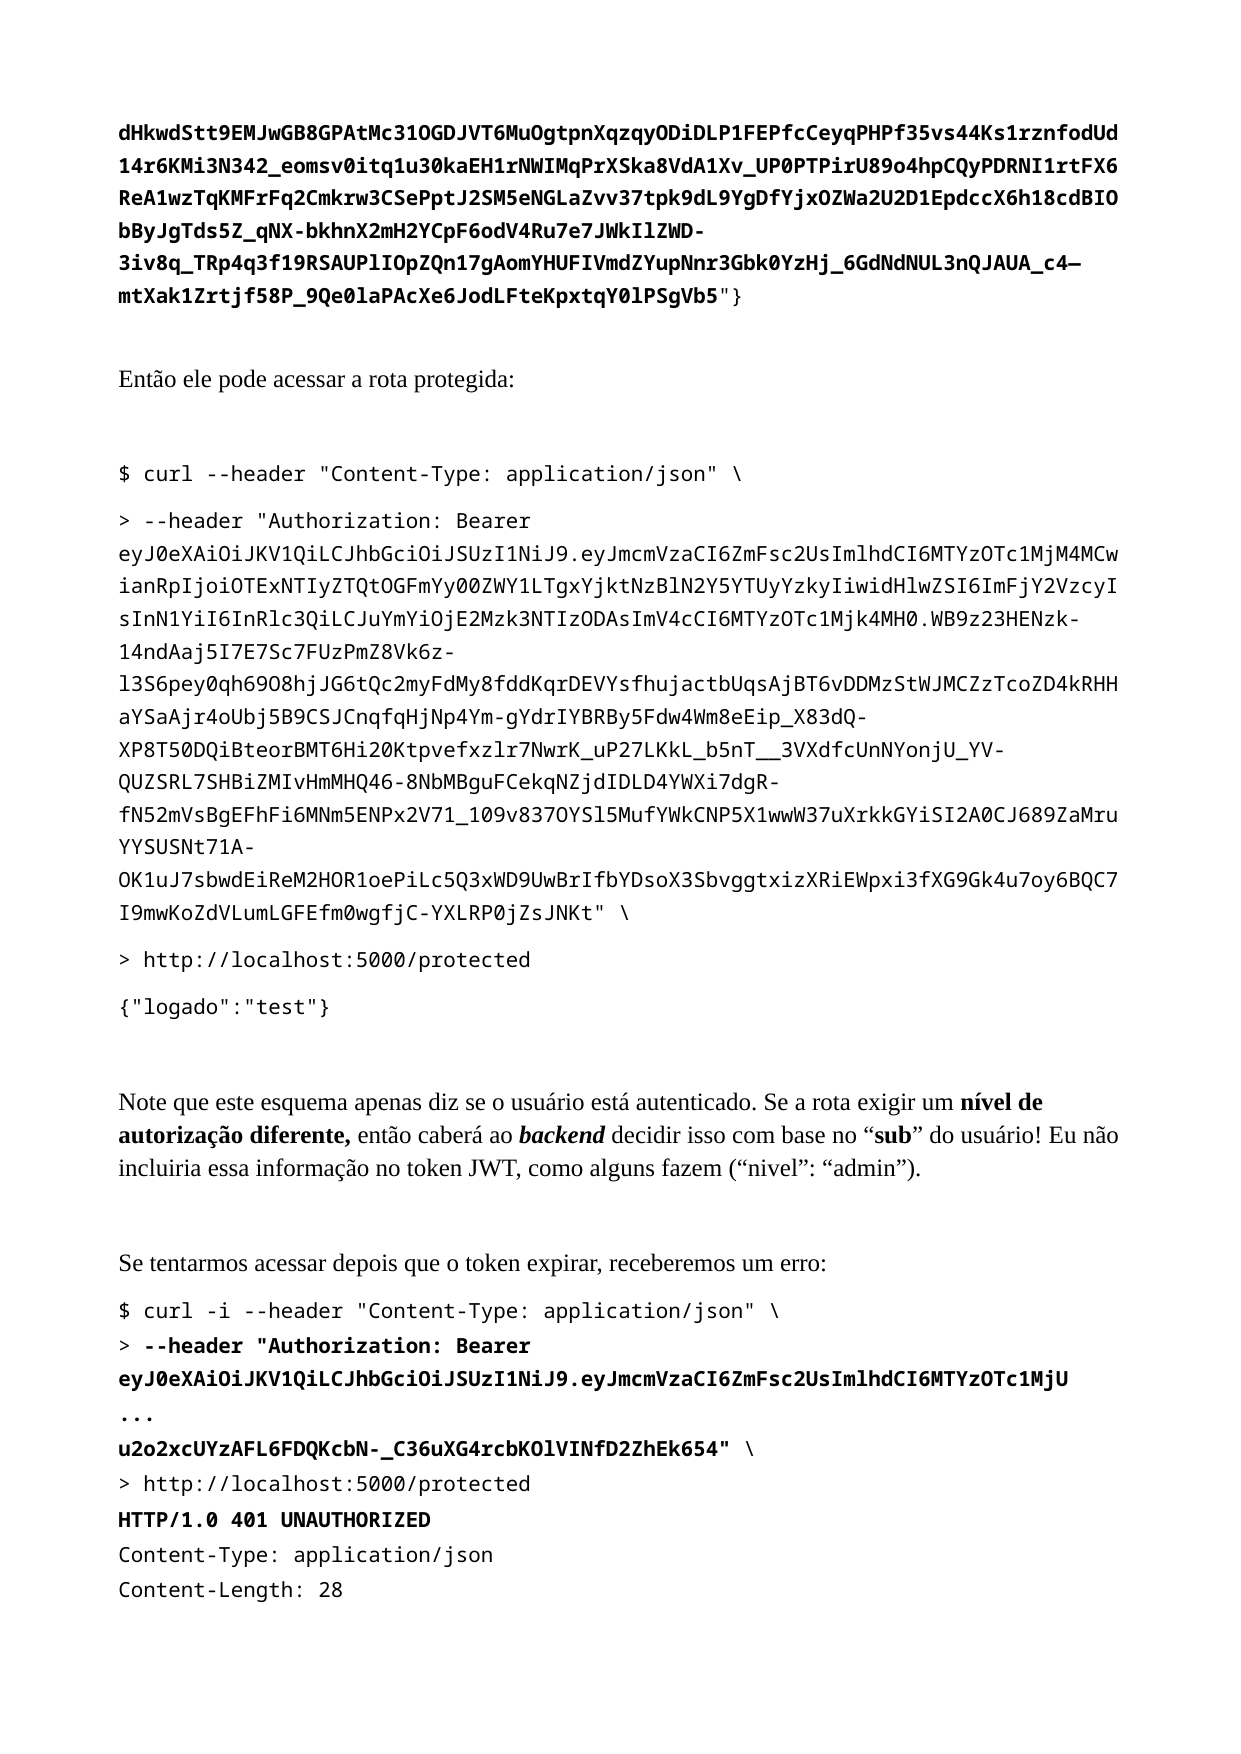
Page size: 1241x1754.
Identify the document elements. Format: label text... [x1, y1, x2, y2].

text $ curl -i --header "Content-Type: application/json" \ [118, 1296, 1122, 1324]
text Note que este esquema apenas diz se o usuário está autenticado. Se a rota exigir um nível de autorização diferente, então caberá ao backend decidir isso com base no “sub” do usuário! Eu não incluiria essa informação no token JWT, como alguns fazem (“nivel”: “admin”). [118, 1087, 1122, 1182]
text > http://localhost:5000/protected [118, 1469, 1122, 1498]
text Então ele pode acessar a rota protegida: [118, 364, 1122, 393]
text Se tentarmos acessar depois que o token expirar, receberemos um erro: [118, 1248, 1122, 1277]
text > --header "Authorization: Bearer eyJ0eXAiOiJKV1QiLCJhbGciOiJSUzI1NiJ9.eyJmcmVzaCI6ZmFsc2UsImlhdCI6MTYzOTc1MjM4MCwianRpIjoiOTExNTIyZTQtOGFmYy00ZWY1LTgxYjktNzBlN2Y5YTUyYzkyIiwidHlwZSI6ImFjY2VzcyIsInN1YiI6InRlc3QiLCJuYmYiOjE2Mzk3NTIzODAsImV4cCI6MTYzOTc1Mjk4MH0.WB9z23HENzk-14ndAaj5I7E7Sc7FUzPmZ8Vk6z-l3S6pey0qh69O8hjJG6tQc2myFdMy8fddKqrDEVYsfhujactbUqsAjBT6vDDMzStWJMCZzTcoZD4kRHHaYSaAjr4oUbj5B9CSJCnqfqHjNp4Ym-gYdrIYBRBy5Fdw4Wm8eEip_X83dQ-XP8T50DQiBteorBMT6Hi20Ktpvefxzlr7NwrK_uP27LKkL_b5nT__3VXdfcUnNYonjU_YV-QUZSRL7SHBiZMIvHmMHQ46-8NbMBguFCekqNZjdIDLD4YWXi7dgR-fN52mVsBgEFhFi6MNm5ENPx2V71_109v837OYSl5MufYWkCNP5X1wwW37uXrkkGYiSI2A0CJ689ZaMruYYSUSNt71A-OK1uJ7sbwdEiReM2HOR1oePiLc5Q3xWD9UwBrIfbYDsoX3SbvggtxizXRiEWpxi3fXG9Gk4u7oy6BQC7I9mwKoZdVLumLGFEfm0wgfjC-YXLRP0jZsJNKt" \ [118, 506, 1122, 926]
text > --header "Authorization: Bearer eyJ0eXAiOiJKV1QiLCJhbGciOiJSUzI1NiJ9.eyJmcmVzaCI6ZmFsc2UsImlhdCI6MTYzOTc1MjU [118, 1331, 1122, 1392]
text HTTP/1.0 401 UNAUTHORIZED [118, 1505, 1122, 1533]
text {"logado":"test"} [118, 992, 1122, 1021]
text Content-Length: 28 [118, 1576, 1122, 1604]
text > http://localhost:5000/protected [118, 945, 1122, 973]
text dHkwdStt9EMJwGB8GPAtMc31OGDJVT6MuOgtpnXqzqyODiDLP1FEPfcCeyqPHPf35vs44Ks1rznfodUd14r6KMi3N342_eomsv0itq1u30kaEH1rNWIMqPrXSka8VdA1Xv_UP0PTPirU89o4hpCQyPDRNI1rtFX6ReA1wzTqKMFrFq2Cmkrw3CSePptJ2SM5eNGLaZvv37tpk9dL9YgDfYjxOZWa2U2D1EpdccX6h18cdBIObByJgTds5Z_qNX-bkhnX2mH2YCpF6odV4Ru7e7JWkIlZWD-3iv8q_TRp4q3f19RSAUPlIOpZQn17gAomYHUFIVmdZYupNnr3Gbk0YzHj_6GdNdNUL3nQJAUA_c4—mtXak1Zrtjf58P_9Qe0laPAcXe6JodLFteKpxtqY0lPSgVb5"} [118, 118, 1122, 309]
text $ curl --header "Content-Type: application/json" \ [118, 459, 1122, 488]
text ... [118, 1399, 1122, 1427]
text u2o2xcUYzAFL6FDQKcbN-_C36uXG4rcbKOlVINfD2ZhEk654" \ [118, 1434, 1122, 1463]
text Content-Type: application/json [118, 1540, 1122, 1569]
